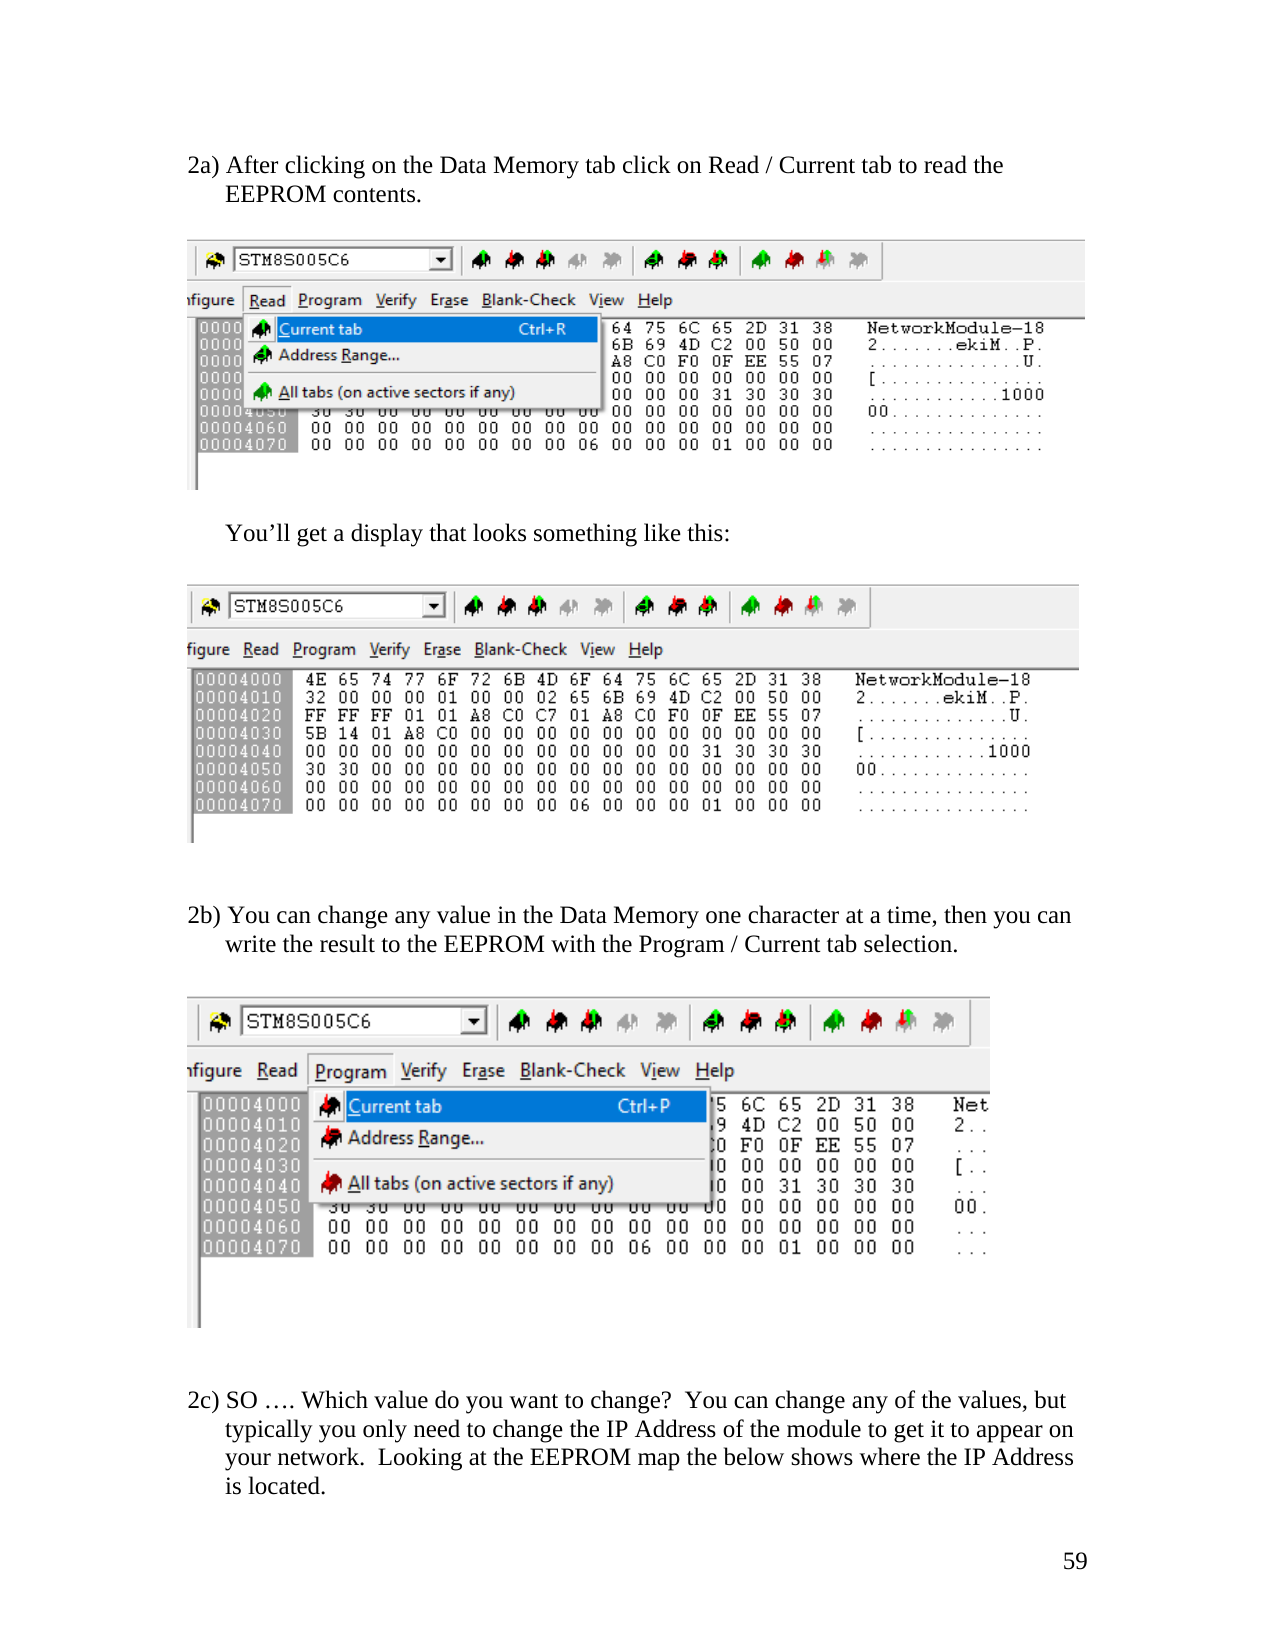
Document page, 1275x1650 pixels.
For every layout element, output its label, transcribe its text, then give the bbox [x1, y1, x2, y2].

text 2c) SO …. Which value do you want to change? You can change any of the values, but typically you only need to change the IP Address of the module to get it to appear on your network. Looking at the EEPROM map the below shows where the IP Address is located. [187, 1385, 1087, 1500]
text 2b) You can change any value in the Data Memory one character at a time, then you can write the result to the EEPROM with the Program / Current tab selection. [187, 901, 1087, 958]
text 2a) After clicking on the Data Memory tab click on Read / Current tab to read the EEPROM contents. [187, 150, 1087, 207]
picture [187, 575, 1079, 843]
picture [187, 236, 1085, 490]
picture [187, 986, 990, 1328]
text You’ll get a display that looks something like this: [225, 518, 1087, 547]
